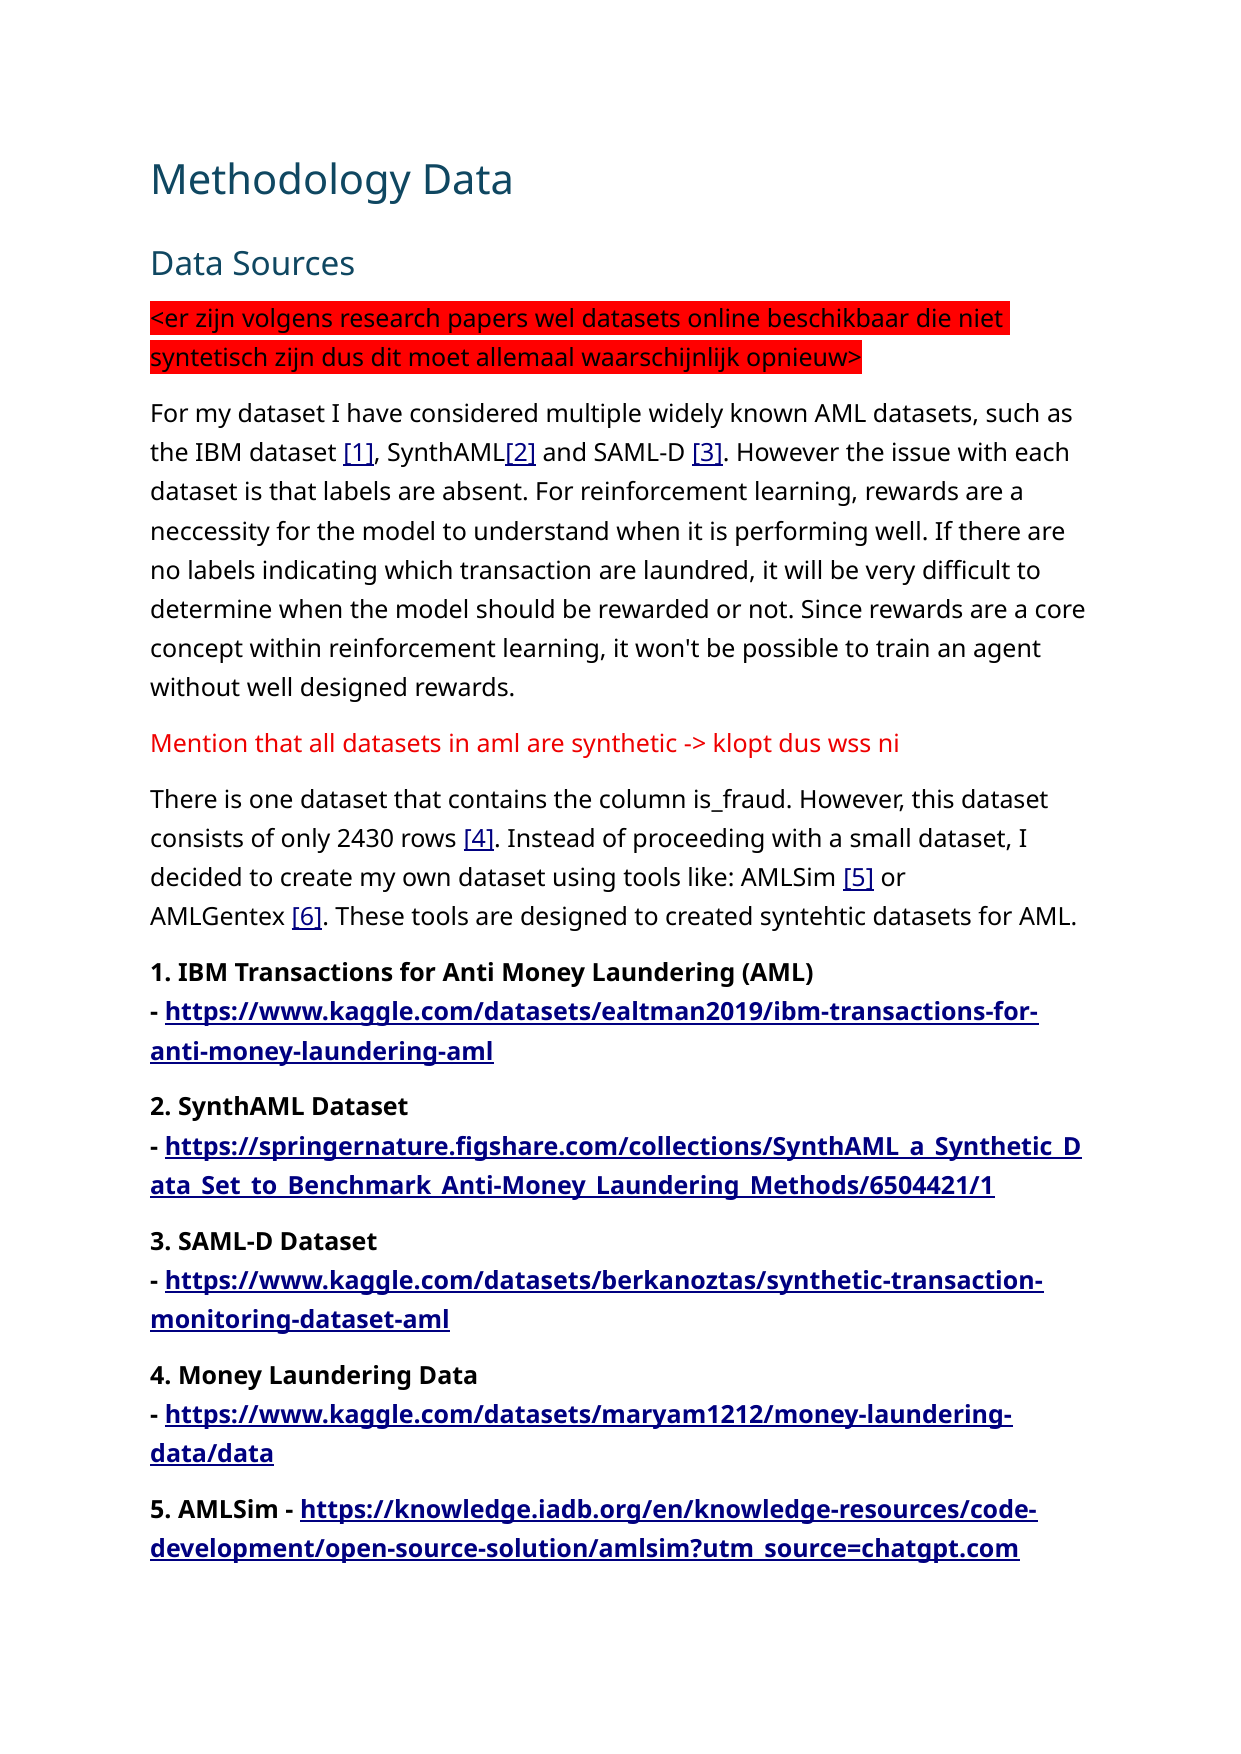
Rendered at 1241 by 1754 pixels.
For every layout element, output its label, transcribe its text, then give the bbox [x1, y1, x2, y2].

subtitle Methodology Data [150, 150, 1090, 207]
text 4. Money Laundering Data - https://www.kaggle.com/datasets/maryam1212/money-laundering-data/data [150, 1357, 1090, 1470]
text 1. IBM Transactions for Anti Money Laundering (AML) - https://www.kaggle.com/datasets/ealtman2019/ibm-transactions-for-anti-money-laundering-aml [150, 955, 1090, 1067]
subtitle Data Sources [150, 240, 1090, 286]
text There is one dataset that contains the column is_fraud. However, this dataset consists of only 2430 rows [4]. Instead of proceeding with a small dataset, I decided to create my own dataset using tools like: AMLSim [5] or AMLGentex [6]. These tools are designed to created syntehtic datasets for AML. [150, 782, 1090, 933]
text For my dataset I have considered multiple widely known AML datasets, such as the IBM dataset [1], SynthAML[2] and SAML-D [3]. However the issue with each dataset is that labels are absent. For reinforcement learning, rewards are a neccessity for the model to understand when it is performing well. If there are no labels indicating which transaction are laundred, it will be very difficult to determine when the model should be rewarded or not. Since rewards are a core concept within reinforcement learning, it won't be possible to train an agent without well designed rewards. [150, 396, 1090, 704]
text 3. SAML-D Dataset - https://www.kaggle.com/datasets/berkanoztas/synthetic-transaction-monitoring-dataset-aml [150, 1223, 1090, 1336]
text 2. SynthAML Dataset - https://springernature.figshare.com/collections/SynthAML_a_Synthetic_Data_Set_to_Benchmark_Anti-Money_Laundering_Methods/6504421/1 [150, 1089, 1090, 1201]
text 5. AMLSim - https://knowledge.iadb.org/en/knowledge-resources/code-development/open-source-solution/amlsim?utm_source=chatgpt.com [150, 1492, 1090, 1565]
text <er zijn volgens research papers wel datasets online beschikbaar die niet syntetisch zijn dus dit moet allemaal waarschijnlijk opnieuw> [150, 301, 1090, 374]
text Mention that all datasets in aml are synthetic -> klopt dus wss ni [150, 726, 1090, 760]
